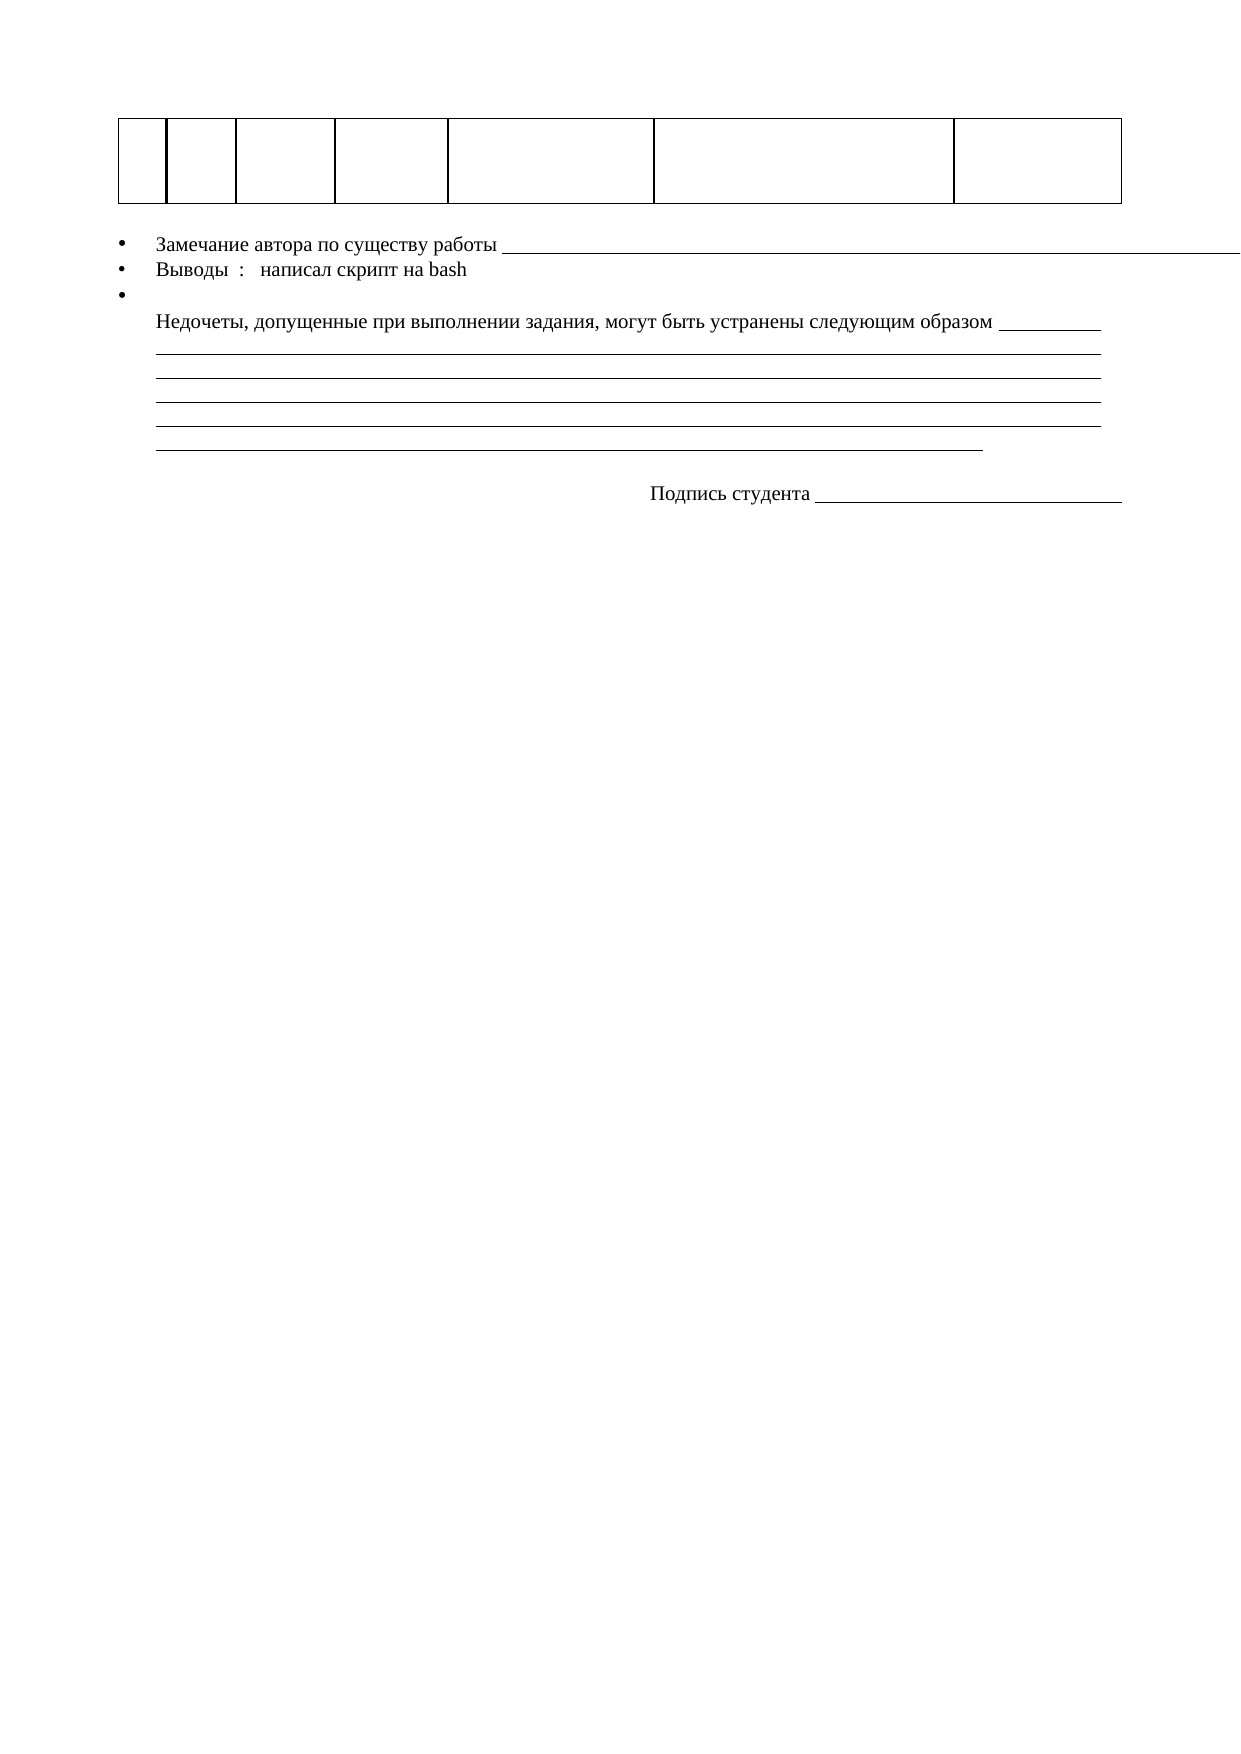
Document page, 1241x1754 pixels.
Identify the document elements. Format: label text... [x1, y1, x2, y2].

table_cell [955, 119, 1121, 203]
table_cell [237, 119, 334, 203]
list Выводы : написал скрипт на bash [118, 257, 1122, 281]
table_cell [336, 119, 447, 203]
table_cell [168, 119, 235, 203]
table_cell [449, 119, 653, 203]
text Недочеты, допущенные при выполнении задания, могут быть устранены следующим образом [156, 309, 1122, 453]
table_cell [119, 119, 165, 203]
text Подпись студента [156, 481, 1122, 505]
list Замечание автора по существу работы [118, 232, 1122, 257]
table_cell [655, 119, 953, 203]
